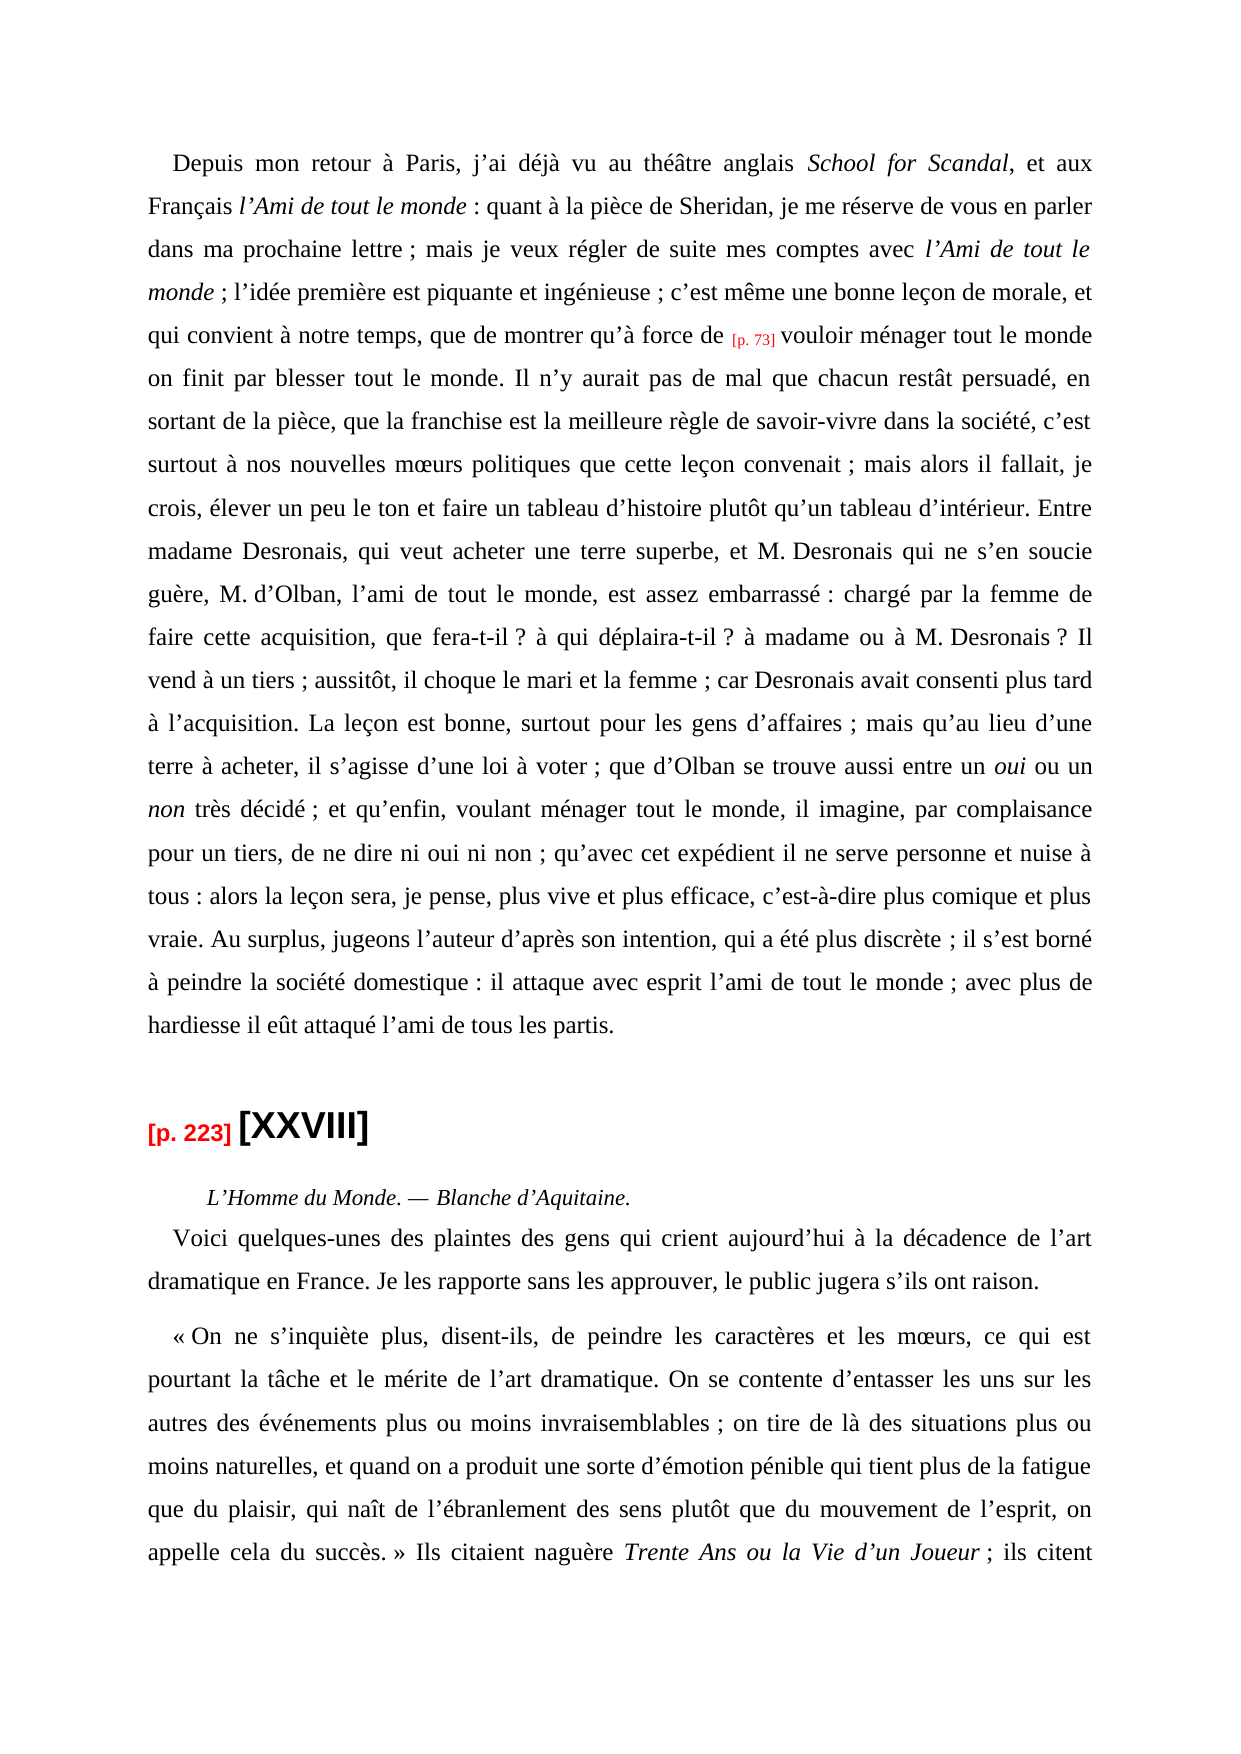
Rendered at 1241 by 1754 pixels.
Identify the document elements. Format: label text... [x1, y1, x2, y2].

subtitle [p. 223] [XXVIII] [148, 1103, 1093, 1146]
text « On ne s’inquiète plus, disent-ils, de peindre les caractères et les mœurs, ce qui est pourtant la tâche et le mérite de l’art dramatique. On se contente d’entasser les uns sur les autres des événements plus ou moins invraisemblables ; on tire de là des situations plus ou moins naturelles, et quand on a produit une sorte d’émotion pénible qui tient plus de la fatigue que du plaisir, qui naît de l’ébranlement des sens plutôt que du mouvement de l’esprit, on appelle cela du succès. » Ils citaient naguère Trente Ans ou la Vie d’un Joueur ; ils citent [148, 1321, 1093, 1566]
text Depuis mon retour à Paris, j’ai déjà vu au théâtre anglais School for Scandal, et aux Français l’Ami de tout le monde : quant à la pièce de Sheridan, je me réserve de vous en parler dans ma prochaine lettre ; mais je veux régler de suite mes comptes avec l’Ami de tout le monde ; l’idée première est piquante et ingénieuse ; c’est même une bonne leçon de morale, et qui convient à notre temps, que de montrer qu’à force de [p. 73] vouloir ménager tout le monde on finit par blesser tout le monde. Il n’y aurait pas de mal que chacun restât persuadé, en sortant de la pièce, que la franchise est la meilleure règle de savoir-vivre dans la société, c’est surtout à nos nouvelles mœurs politiques que cette leçon convenait ; mais alors il fallait, je crois, élever un peu le ton et faire un tableau d’histoire plutôt qu’un tableau d’intérieur. Entre madame Desronais, qui veut acheter une terre superbe, et M. Desronais qui ne s’en soucie guère, M. d’Olban, l’ami de tout le monde, est assez embarrassé : chargé par la femme de faire cette acquisition, que fera-t-il ? à qui déplaira-t-il ? à madame ou à M. Desronais ? Il vend à un tiers ; aussitôt, il choque le mari et la femme ; car Desronais avait consenti plus tard à l’acquisition. La leçon est bonne, surtout pour les gens d’affaires ; mais qu’au lieu d’une terre à acheter, il s’agisse d’une loi à voter ; que d’Olban se trouve aussi entre un oui ou un non très décidé ; et qu’enfin, voulant ménager tout le monde, il imagine, par complaisance pour un tiers, de ne dire ni oui ni non ; qu’avec cet expédient il ne serve personne et nuise à tous : alors la leçon sera, je pense, plus vive et plus efficace, c’est-à-dire plus comique et plus vraie. Au surplus, jugeons l’auteur d’après son intention, qui a été plus discrète ; il s’est borné à peindre la société domestique : il attaque avec esprit l’ami de tout le monde ; avec plus de hardiesse il eût attaqué l’ami de tous les partis. [148, 148, 1093, 1039]
text Voici quelques-unes des plaintes des gens qui crient aujourd’hui à la décadence de l’art dramatique en France. Je les rapporte sans les approuver, le public jugera s’ils ont raison. [148, 1223, 1093, 1294]
text L’Homme du Monde. — Blanche d’Aquitaine. [207, 1184, 1033, 1210]
